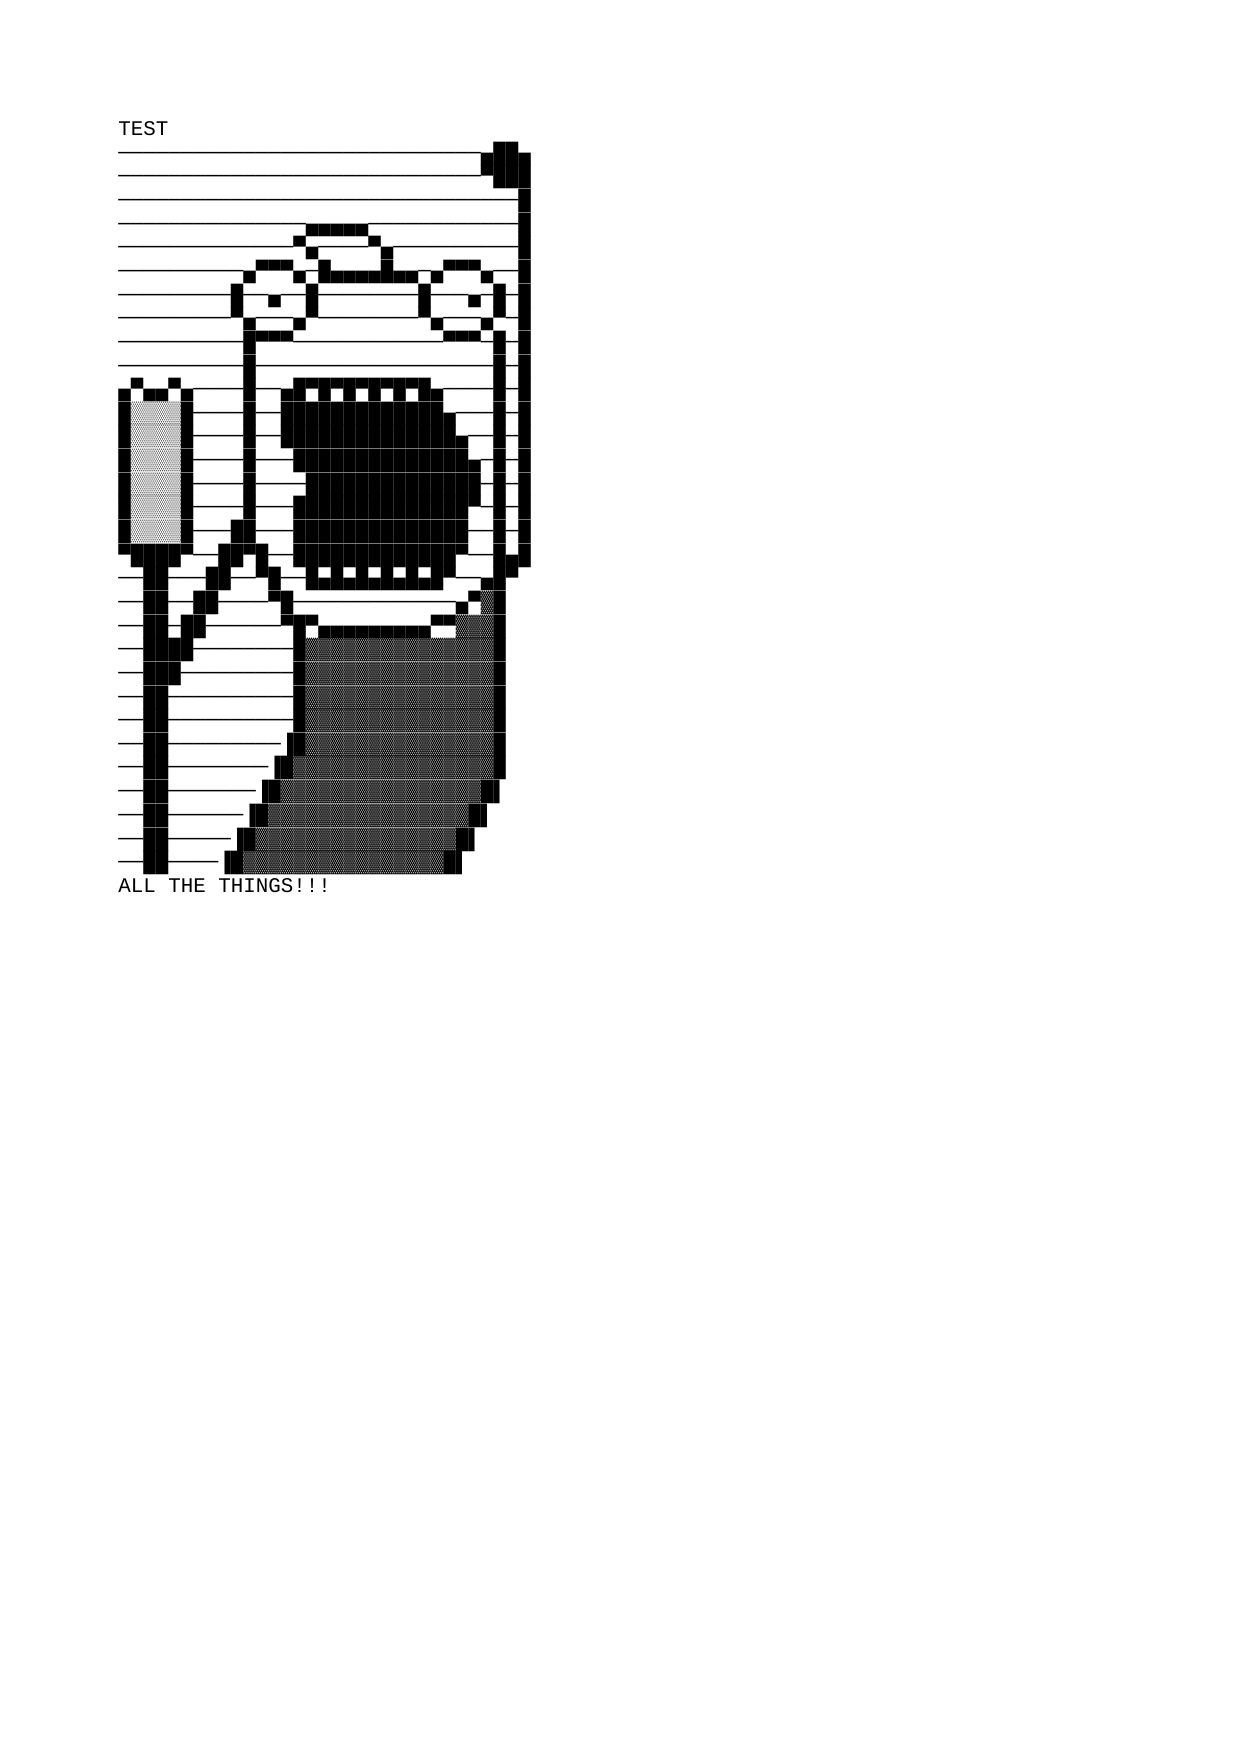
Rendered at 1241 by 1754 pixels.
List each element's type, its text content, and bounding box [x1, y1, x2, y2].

text ──██─██──────▀█▀▄▄▄▄▄▄▄▄▄▀▀▓▓▓█ [206, 626, 293, 638]
text ──────────█▀▀▀────────────▀▀▀─█─█ [531, 331, 1122, 354]
text ──██───────▐█▓▓▓▓▓▓▓▓▓▓▓▓▓▓▓▓█▌ [118, 780, 1122, 804]
text ─────────█──▄──█────────█───▄─█─█ [243, 284, 305, 307]
text ──────────█▀▀▀────────────▀▀▀─█─█ [256, 342, 493, 354]
text ──────────────▀▄────▀▄──────────█ [118, 236, 1122, 260]
text ──██───██──▀█──█▄█▄█▄█▄█▄█▀──▄█▀ [118, 567, 1122, 591]
text ──██──────────█▓▓▓▓▓▓▓▓▓▓▓▓▓▓▓█ [168, 697, 293, 709]
text ─────────▀▄───▄▀────────▀▄───▄▀─█ [118, 307, 1122, 331]
text ──────────█▀▀▀────────────▀▀▀─█─█ [118, 342, 243, 354]
text ──██─██──────▀█▀▄▄▄▄▄▄▄▄▄▀▀▓▓▓█ [506, 615, 1122, 638]
text █▒▒▒▒█────█───██████████████▀─█─█ [118, 496, 1122, 520]
text ──██─██──────▀█▀▄▄▄▄▄▄▄▄▄▀▀▓▓▓█ [206, 615, 280, 625]
text ────────────────────────────────█ [118, 189, 1122, 213]
text ─────────█──▄──█────────█───▄─█─█ [318, 295, 418, 307]
text ──████────────█▓▓▓▓▓▓▓▓▓▓▓▓▓▓▓█ [118, 638, 1122, 662]
text █▒▒▒▒█────█──██████████████▄──█─█ [118, 426, 1122, 449]
text █▒▒▒▒█───██───██████████████──█─█ [118, 520, 1122, 544]
text ALL THE THINGS!!! [118, 875, 1122, 898]
text ──██──────────█▓▓▓▓▓▓▓▓▓▓▓▓▓▓▓█ [118, 709, 1122, 733]
text █▒▒▒▒█────█────██████████████─█─█ [531, 473, 1122, 496]
text ─────────█──▄──█────────█───▄─█─█ [118, 295, 230, 307]
text ─────────█──▄──█────────█───▄─█─█ [531, 284, 1122, 307]
text ─────────────────────────────▄██▄ [118, 142, 493, 153]
text ─────────█──▄──█────────█───▄─█─█ [431, 284, 493, 307]
text ──██──────────█▓▓▓▓▓▓▓▓▓▓▓▓▓▓▓█ [506, 686, 1122, 709]
text ──██──────▐█▓▓▓▓▓▓▓▓▓▓▓▓▓▓▓▓█▌ [168, 804, 249, 827]
text ──██──────▐█▓▓▓▓▓▓▓▓▓▓▓▓▓▓▓▓█▌ [486, 804, 1122, 827]
text ──────────█───────────────────█─█ [118, 354, 1122, 378]
text TEST [118, 118, 1122, 142]
text ───────────────▄▄▄▄▄────────────█ [531, 213, 1122, 236]
text █▒▒▒▒█────█──█████████████▄───█─█ [531, 402, 1122, 426]
text ──██──██────▀█─────────────▄▀▓█ [118, 591, 1122, 615]
text ─────────────────────────────▀███ [118, 165, 1122, 189]
text █▒▒▒▒█────█───██████████████▄─█─█ [118, 449, 1122, 473]
text ─────────█──▄──█────────█───▄─█─█ [118, 284, 230, 294]
text ▀████▀──██▀█──█████████████▀──█▄█ [531, 544, 1122, 567]
text ──██─────▐█▓▓▓▓▓▓▓▓▓▓▓▓▓▓▓▓█▌ [118, 827, 1122, 851]
text ▄▀▄▄▀▄────█──▄█▀█▀█▀█▀█▀█▄────█─█ [118, 378, 1122, 402]
text ───────────────▄▄▄▄▄────────────█ [118, 213, 518, 236]
text ──██─────────▐█▓▓▓▓▓▓▓▓▓▓▓▓▓▓▓█ [506, 733, 1122, 757]
text ──────────█▀▀▀────────────▀▀▀─█─█ [293, 331, 443, 341]
text ──██─██──────▀█▀▄▄▄▄▄▄▄▄▄▀▀▓▓▓█ [306, 615, 430, 638]
text ─────────────────────────────▄██▄ [118, 153, 480, 165]
text ──██────────▐█▓▓▓▓▓▓▓▓▓▓▓▓▓▓▓▓█ [118, 757, 1122, 780]
text ──██─────────▐█▓▓▓▓▓▓▓▓▓▓▓▓▓▓▓█ [168, 733, 286, 757]
text ───────────────▄▄▄▄▄────────────█ [118, 224, 305, 236]
text ──███─────────█▓▓▓▓▓▓▓▓▓▓▓▓▓▓▓█ [118, 662, 1122, 686]
text ─────────█──▄──█────────█───▄─█─█ [318, 284, 418, 294]
text ──██────▐█▓▓▓▓▓▓▓▓▓▓▓▓▓▓▓▓█▌ [118, 851, 1122, 875]
text ──────────▄▀▀▀▄─█▄▄▄▄█▄▄─▄▀▀▀▄──█ [118, 260, 1122, 284]
text ─────────────────────────────▄██▄ [518, 142, 1122, 165]
text ──██──────────█▓▓▓▓▓▓▓▓▓▓▓▓▓▓▓█ [168, 686, 293, 696]
text ──────────█▀▀▀────────────▀▀▀─█─█ [118, 331, 243, 341]
